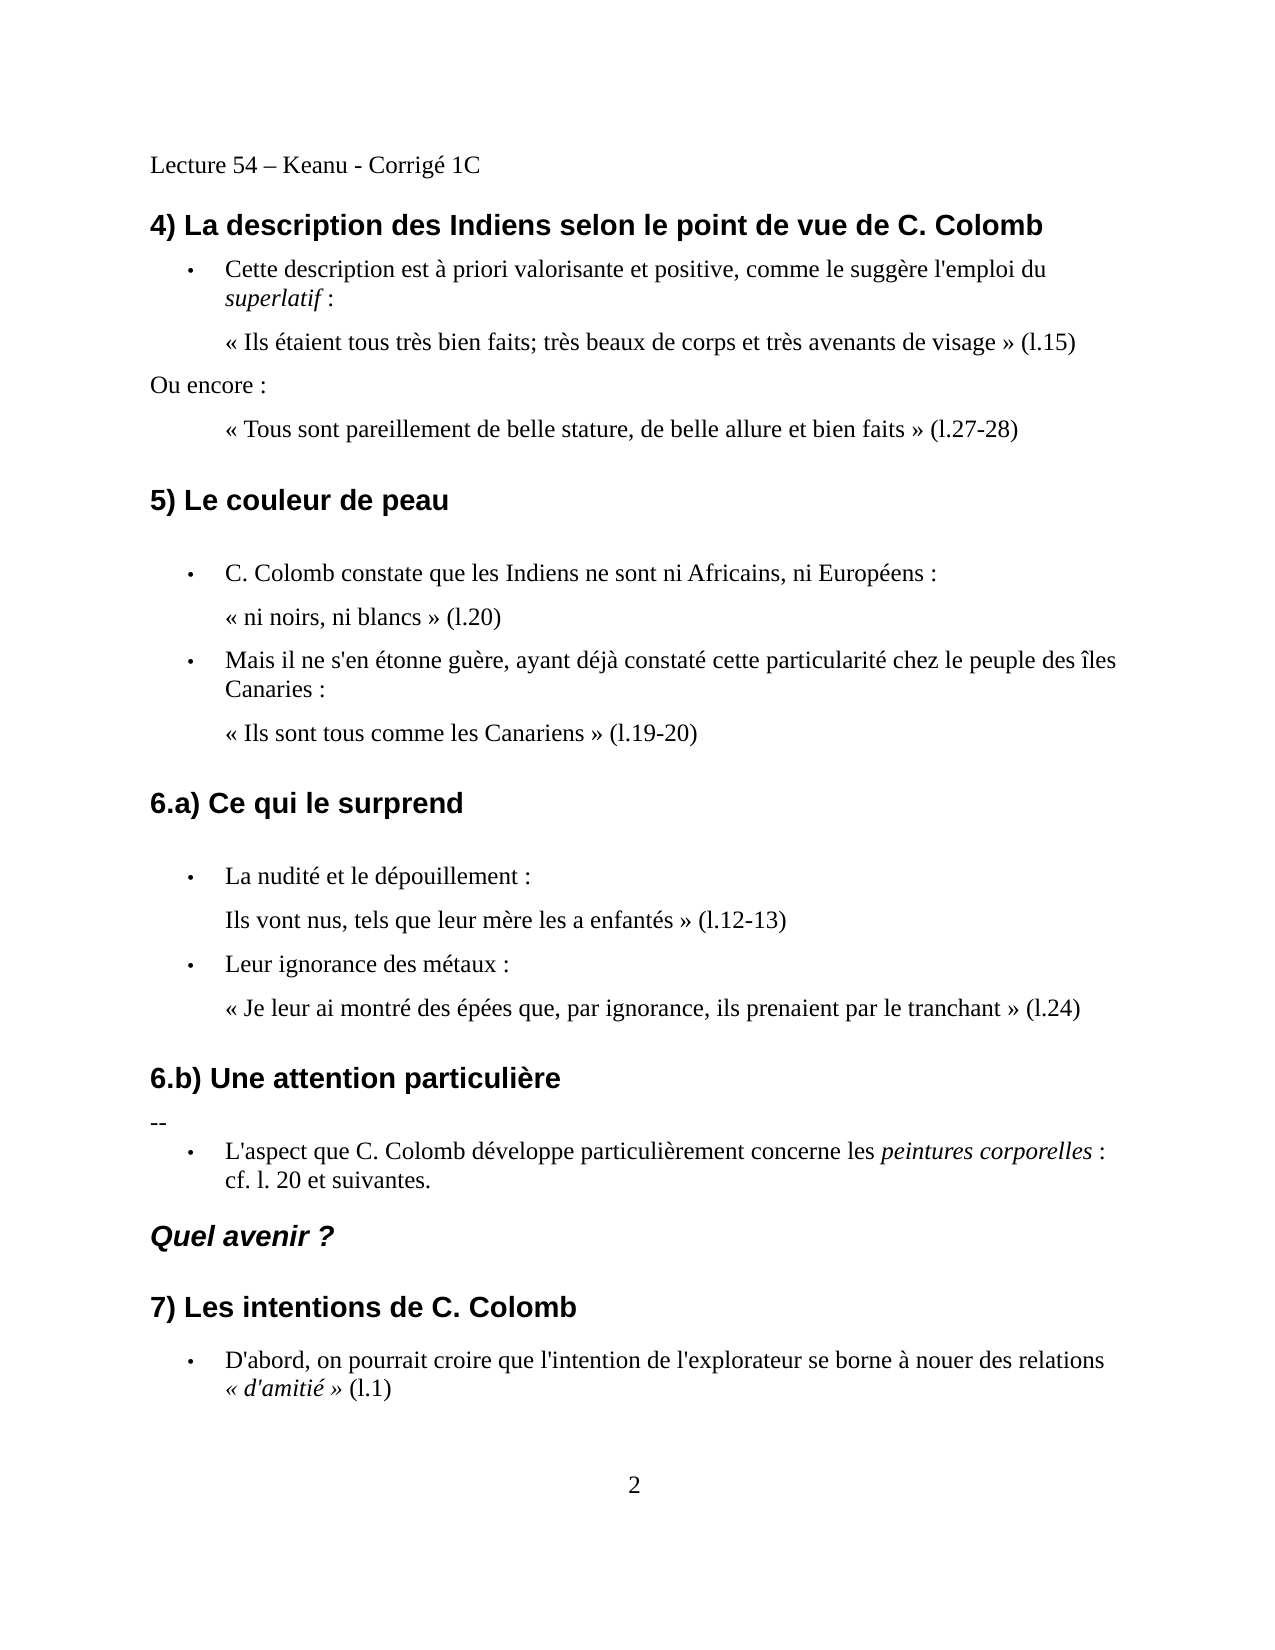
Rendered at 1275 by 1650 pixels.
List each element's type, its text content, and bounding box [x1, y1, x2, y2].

text « ni noirs, ni blancs » (l.20) [225, 602, 1125, 630]
list C. Colomb constate que les Indiens ne sont ni Africains, ni Européens : [187, 558, 1125, 587]
text « Ils étaient tous très bien faits; très beaux de corps et très avenants de visage » (l.15) [225, 327, 1125, 356]
text Ils vont nus, tels que leur mère les a enfantés » (l.12-13) [225, 905, 1125, 934]
subtitle 6.a) Ce qui le surprend [150, 787, 1125, 820]
list Cette description est à priori valorisante et positive, comme le suggère l'emploi du superlatif : [187, 254, 1125, 312]
text « Ils sont tous comme les Canariens » (l.19-20) [225, 718, 1125, 747]
list Mais il ne s'en étonne guère, ayant déjà constaté cette particularité chez le peuple des îles Canaries : [187, 645, 1125, 703]
text « Tous sont pareillement de belle stature, de belle allure et bien faits » (l.27-28) [225, 414, 1125, 443]
list La nudité et le dépouillement : [187, 861, 1125, 890]
subtitle 7) Les intentions de C. Colomb [150, 1290, 1125, 1323]
list L'aspect que C. Colomb développe particulièrement concerne les peintures corporelles : cf. l. 20 et suivantes. [187, 1136, 1125, 1194]
text -- [150, 1107, 1125, 1136]
list D'abord, on pourrait croire que l'intention de l'explorateur se borne à nouer des relations « d'amitié » (l.1) [187, 1345, 1125, 1402]
subtitle Quel avenir ? [150, 1219, 1125, 1252]
list Leur ignorance des métaux : [187, 949, 1125, 978]
text Ou encore : [150, 371, 1125, 399]
subtitle 4) La description des Indiens selon le point de vue de C. Colomb [150, 208, 1125, 242]
text « Je leur ai montré des épées que, par ignorance, ils prenaient par le tranchant » (l.24) [225, 993, 1125, 1021]
subtitle 5) Le couleur de peau [150, 483, 1125, 517]
subtitle 6.b) Une attention particulière [150, 1061, 1125, 1095]
